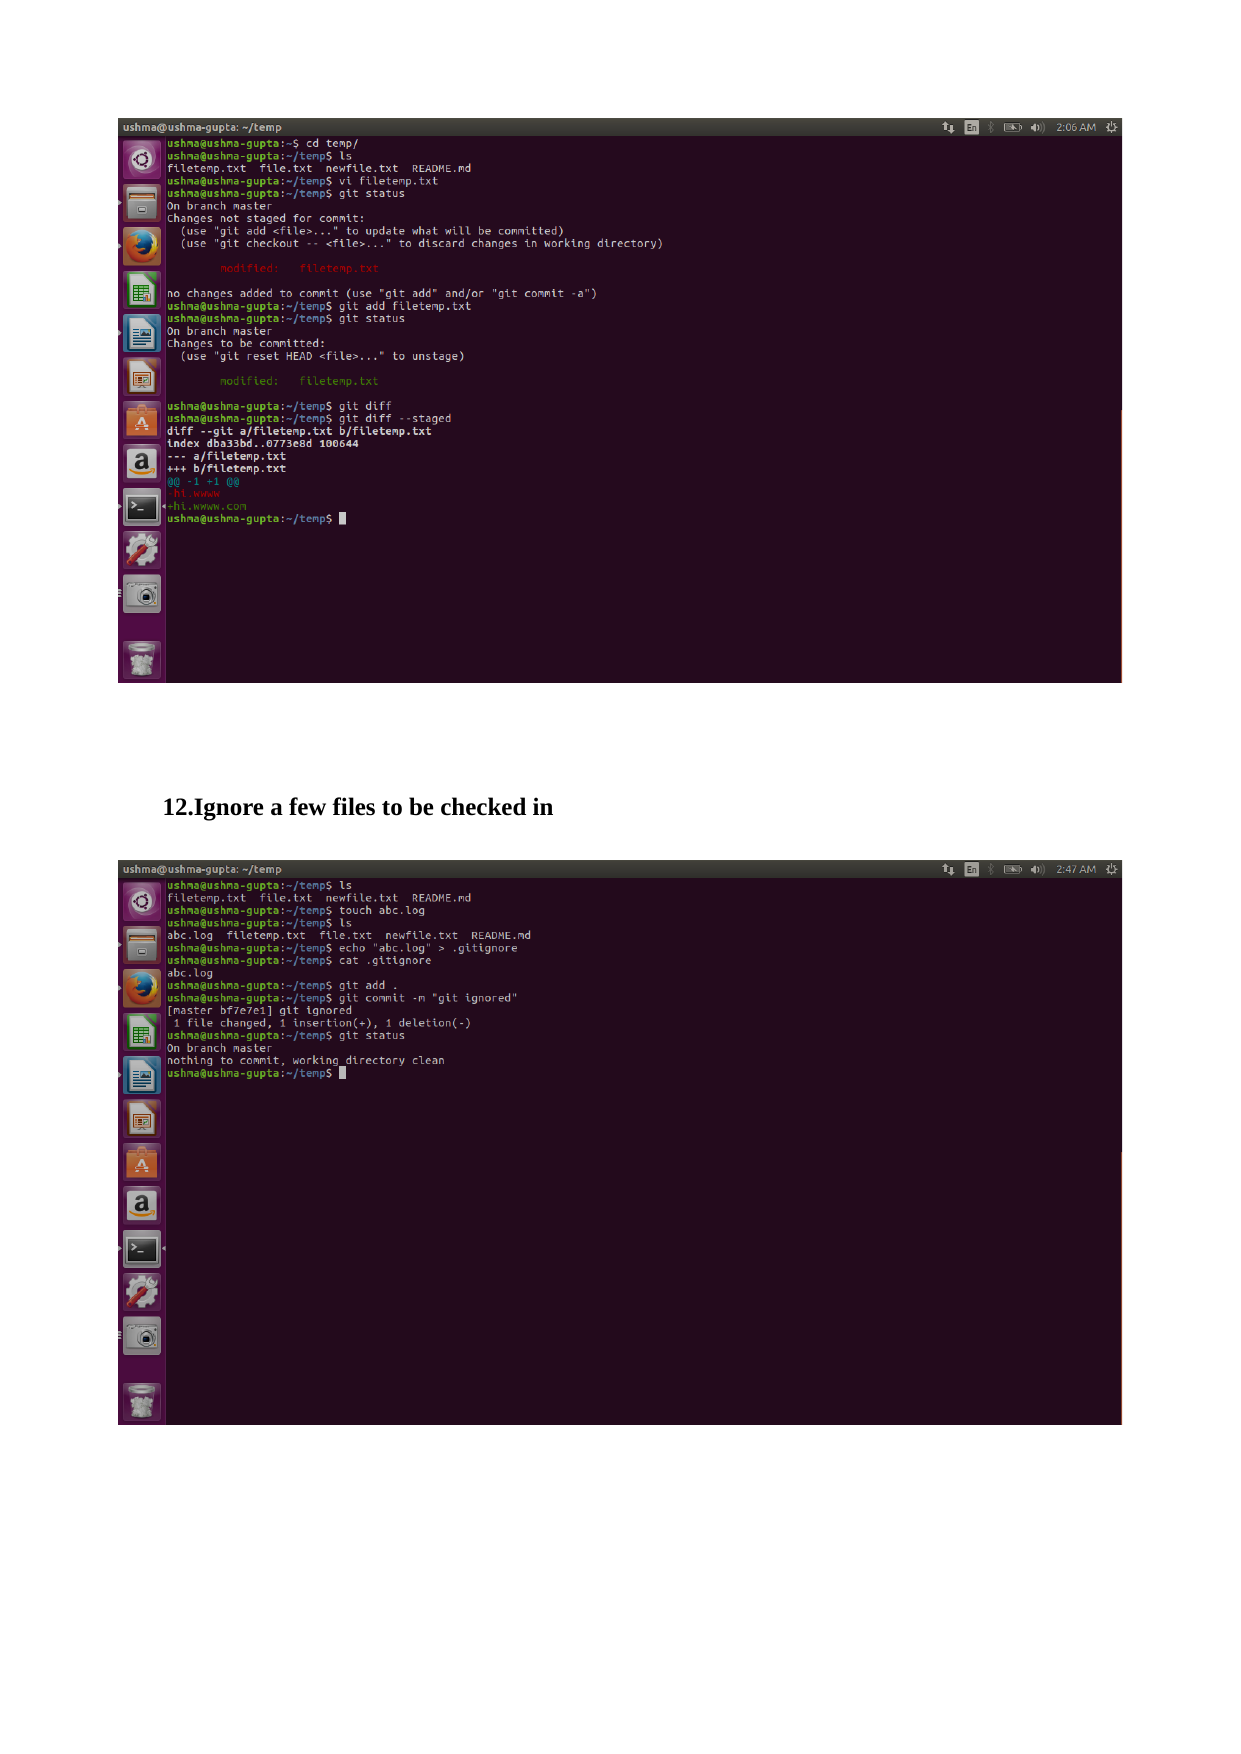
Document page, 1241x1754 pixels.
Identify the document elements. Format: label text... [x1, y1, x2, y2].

list Ignore a few files to be checked in [162, 792, 1122, 820]
picture [118, 860, 1123, 1425]
picture [118, 118, 1123, 683]
